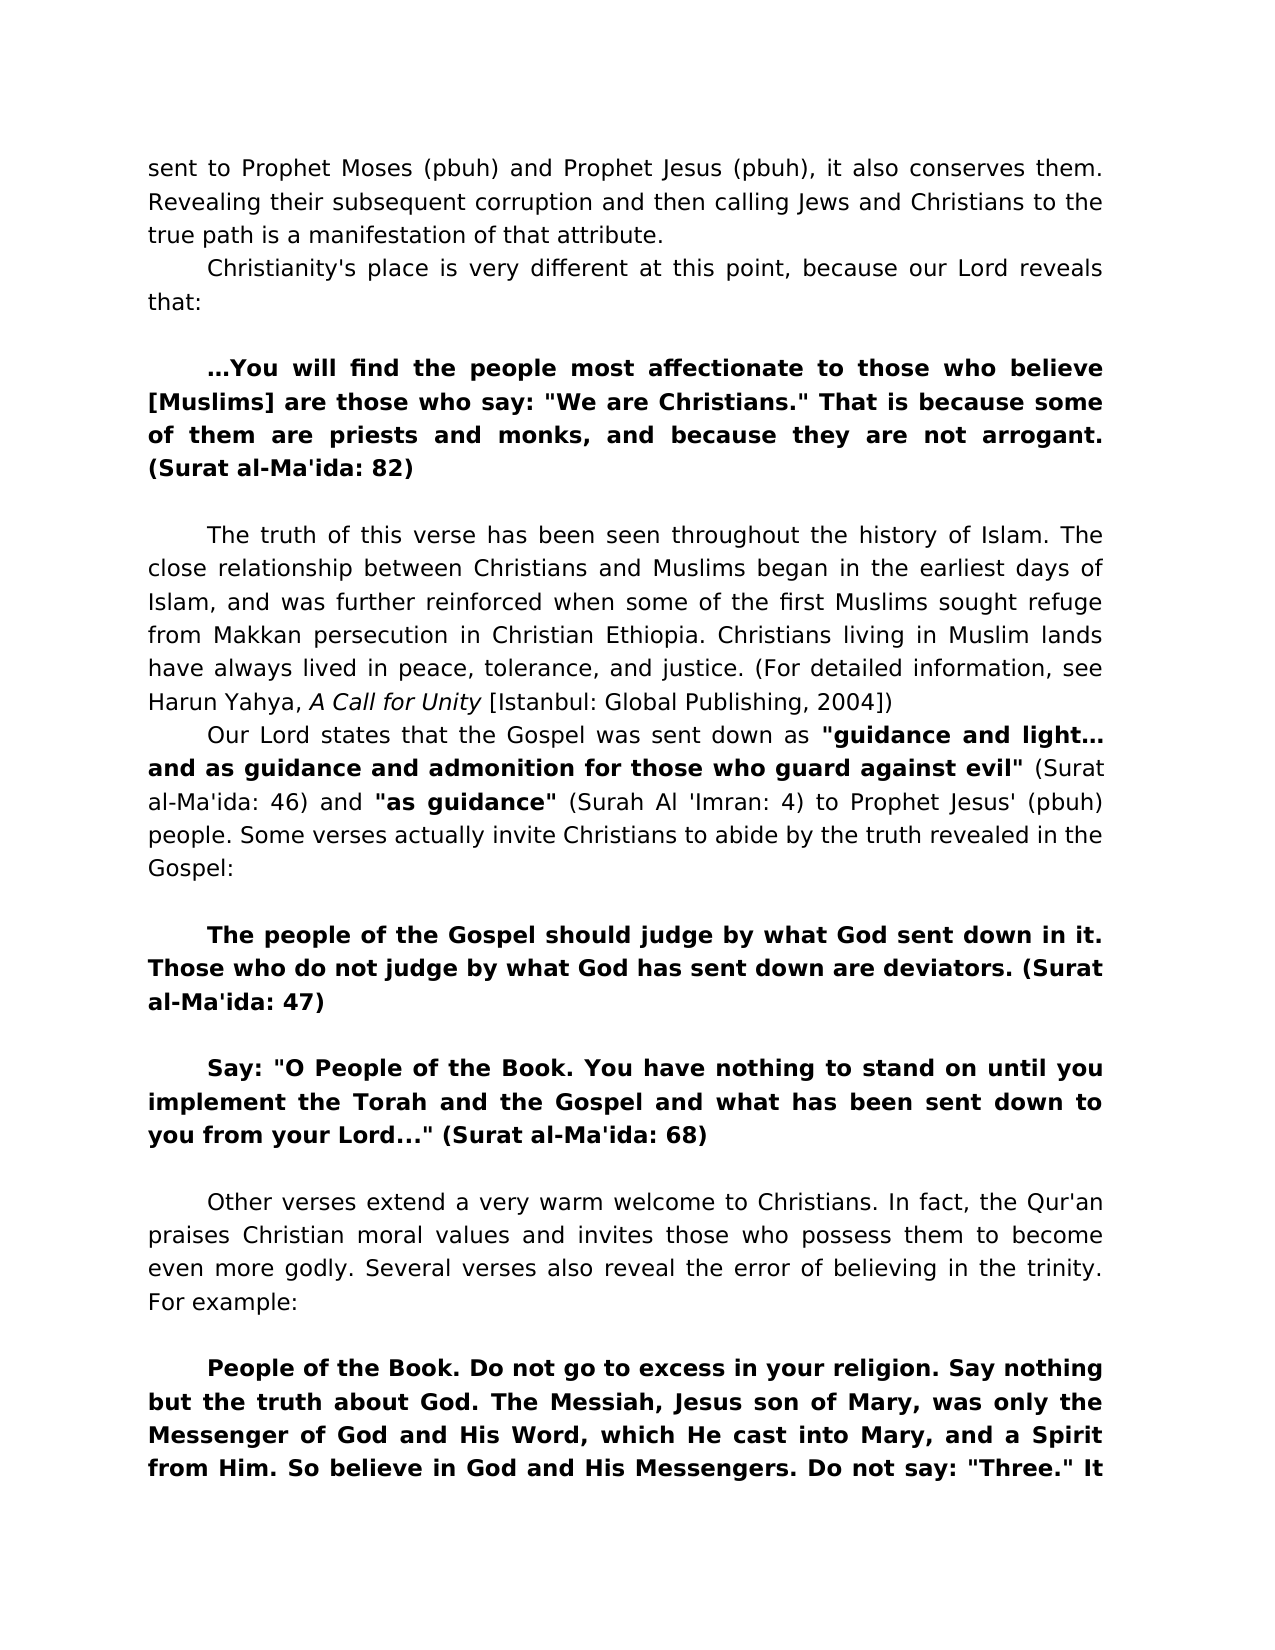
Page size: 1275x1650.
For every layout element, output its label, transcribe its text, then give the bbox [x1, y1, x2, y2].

text The truth of this verse has been seen throughout the history of Islam. The close relationship between Christians and Muslims began in the earliest days of Islam, and was further reinforced when some of the first Muslims sought refuge from Makkan persecution in Christian Ethiopia. Christians living in Muslim lands have always lived in peace, tolerance, and justice. (For detailed information, see Harun Yahya, A Call for Unity [Istanbul: Global Publishing, 2004]) [148, 517, 1104, 717]
text Christianity's place is very different at this point, because our Lord reveals that: [148, 250, 1104, 317]
text Say: "O People of the Book. You have nothing to stand on until you implement the Torah and the Gospel and what has been sent down to you from your Lord..." (Surat al-Ma'ida: 68) [148, 1050, 1104, 1150]
text …You will find the people most affectionate to those who believe [Muslims] are those who say: "We are Christians." That is because some of them are priests and monks, and because they are not arrogant. (Surat al-Ma'ida: 82) [148, 350, 1104, 483]
text Other verses extend a very warm welcome to Christians. In fact, the Qur'an praises Christian moral values and invites those who possess them to become even more godly. Several verses also reveal the error of believing in the trinity. For example: [148, 1183, 1104, 1317]
text The people of the Gospel should judge by what God sent down in it. Those who do not judge by what God has sent down are deviators. (Surat al-Ma'ida: 47) [148, 917, 1104, 1017]
text sent to Prophet Moses (pbuh) and Prophet Jesus (pbuh), it also conserves them. Revealing their subsequent corruption and then calling Jews and Christians to the true path is a manifestation of that attribute. [148, 150, 1104, 250]
text Our Lord states that the Gospel was sent down as "guidance and light… and as guidance and admonition for those who guard against evil" (Surat al-Ma'ida: 46) and "as guidance" (Surah Al 'Imran: 4) to Prophet Jesus' (pbuh) people. Some verses actually invite Christians to abide by the truth revealed in the Gospel: [148, 717, 1104, 883]
text People of the Book. Do not go to excess in your religion. Say nothing but the truth about God. The Messiah, Jesus son of Mary, was only the Messenger of God and His Word, which He cast into Mary, and a Spirit from Him. So believe in God and His Messengers. Do not say: "Three." It [148, 1350, 1104, 1483]
